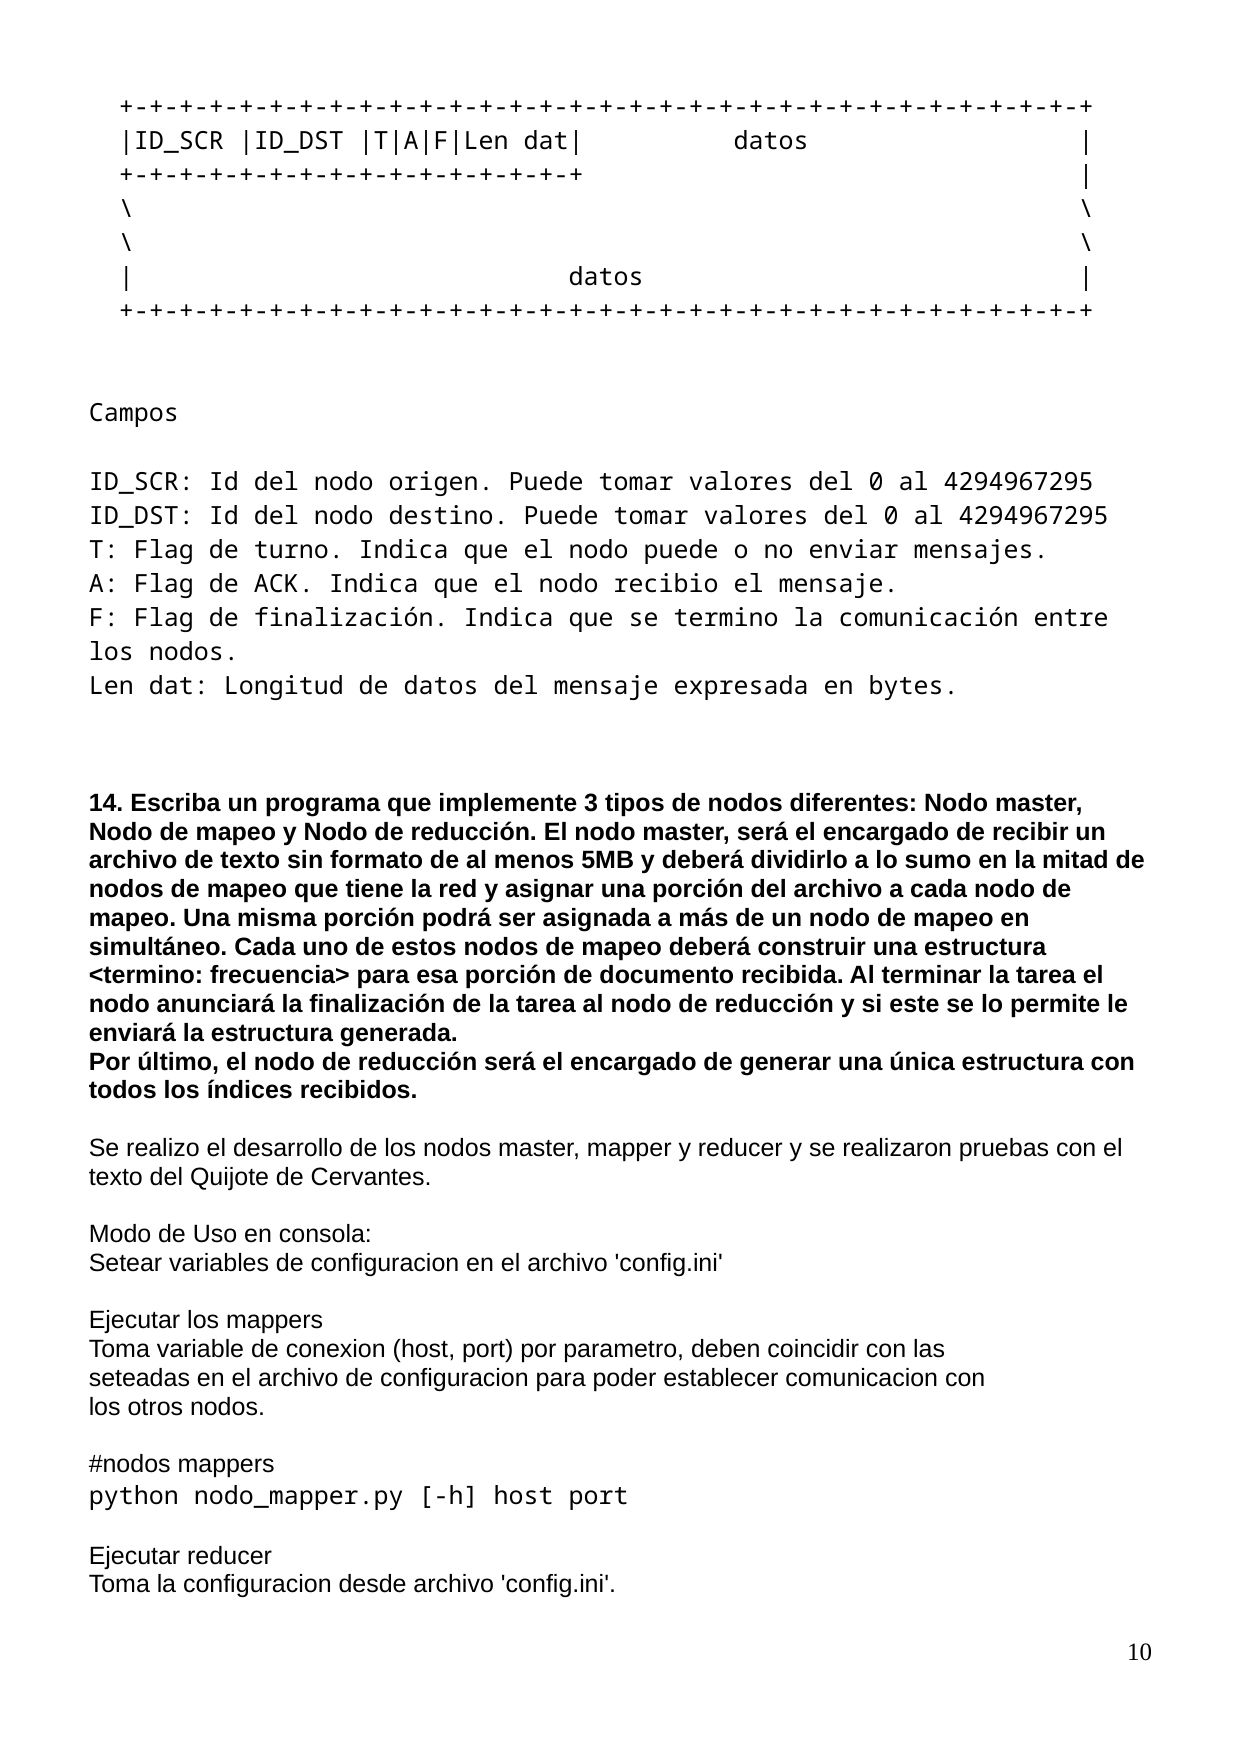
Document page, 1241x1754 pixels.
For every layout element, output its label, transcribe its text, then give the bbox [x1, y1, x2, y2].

text 14. Escriba un programa que implemente 3 tipos de nodos diferentes: Nodo master, Nodo de mapeo y Nodo de reducción. El nodo master, será el encargado de recibir un archivo de texto sin formato de al menos 5MB y deberá dividirlo a lo sumo en la mitad de nodos de mapeo que tiene la red y asignar una porción del archivo a cada nodo de mapeo. Una misma porción podrá ser asignada a más de un nodo de mapeo en simultáneo. Cada uno de estos nodos de mapeo deberá construir una estructura <termino: frecuencia> para esa porción de documento recibida. Al terminar la tarea el nodo anunciará la finalización de la tarea al nodo de reducción y si este se lo permite le enviará la estructura generada. [88, 788, 1152, 1047]
text ID_SCR: Id del nodo origen. Puede tomar valores del 0 al 4294967295 [88, 463, 1152, 497]
text #nodos mappers [88, 1449, 1152, 1478]
text Toma la configuracion desde archivo 'config.ini'. [88, 1569, 1152, 1598]
text |ID_SCR |ID_DST |T|A|F|Len dat| datos | [88, 123, 1152, 157]
text F: Flag de finalización. Indica que se termino la comunicación entre los nodos. [88, 599, 1152, 668]
text +-+-+-+-+-+-+-+-+-+-+-+-+-+-+-+-+-+-+-+-+-+-+-+-+-+-+-+-+-+-+-+-+ [88, 293, 1152, 327]
text Modo de Uso en consola: [88, 1219, 1152, 1248]
text A: Flag de ACK. Indica que el nodo recibio el mensaje. [88, 565, 1152, 599]
text Setear variables de configuracion en el archivo 'config.ini' [88, 1248, 1152, 1277]
text T: Flag de turno. Indica que el nodo puede o no enviar mensajes. [88, 531, 1152, 565]
text seteadas en el archivo de configuracion para poder establecer comunicacion con [88, 1363, 1152, 1392]
text +-+-+-+-+-+-+-+-+-+-+-+-+-+-+-+ | [88, 157, 1152, 191]
text | datos | [88, 259, 1152, 293]
text \ \ [88, 225, 1152, 259]
text Se realizo el desarrollo de los nodos master, mapper y reducer y se realizaron pruebas con el texto del Quijote de Cervantes. [88, 1133, 1152, 1190]
text python nodo_mapper.py [-h] host port [88, 1478, 1152, 1512]
text Campos [88, 395, 1152, 429]
text \ \ [88, 191, 1152, 225]
text Len dat: Longitud de datos del mensaje expresada en bytes. [88, 668, 1152, 702]
text Ejecutar los mappers [88, 1305, 1152, 1334]
text los otros nodos. [88, 1392, 1152, 1420]
text +-+-+-+-+-+-+-+-+-+-+-+-+-+-+-+-+-+-+-+-+-+-+-+-+-+-+-+-+-+-+-+-+ [88, 88, 1152, 123]
text Ejecutar reducer [88, 1541, 1152, 1569]
text Toma variable de conexion (host, port) por parametro, deben coincidir con las [88, 1334, 1152, 1363]
text ID_DST: Id del nodo destino. Puede tomar valores del 0 al 4294967295 [88, 497, 1152, 531]
text Por último, el nodo de reducción será el encargado de generar una única estructura con todos los índices recibidos. [88, 1047, 1152, 1104]
